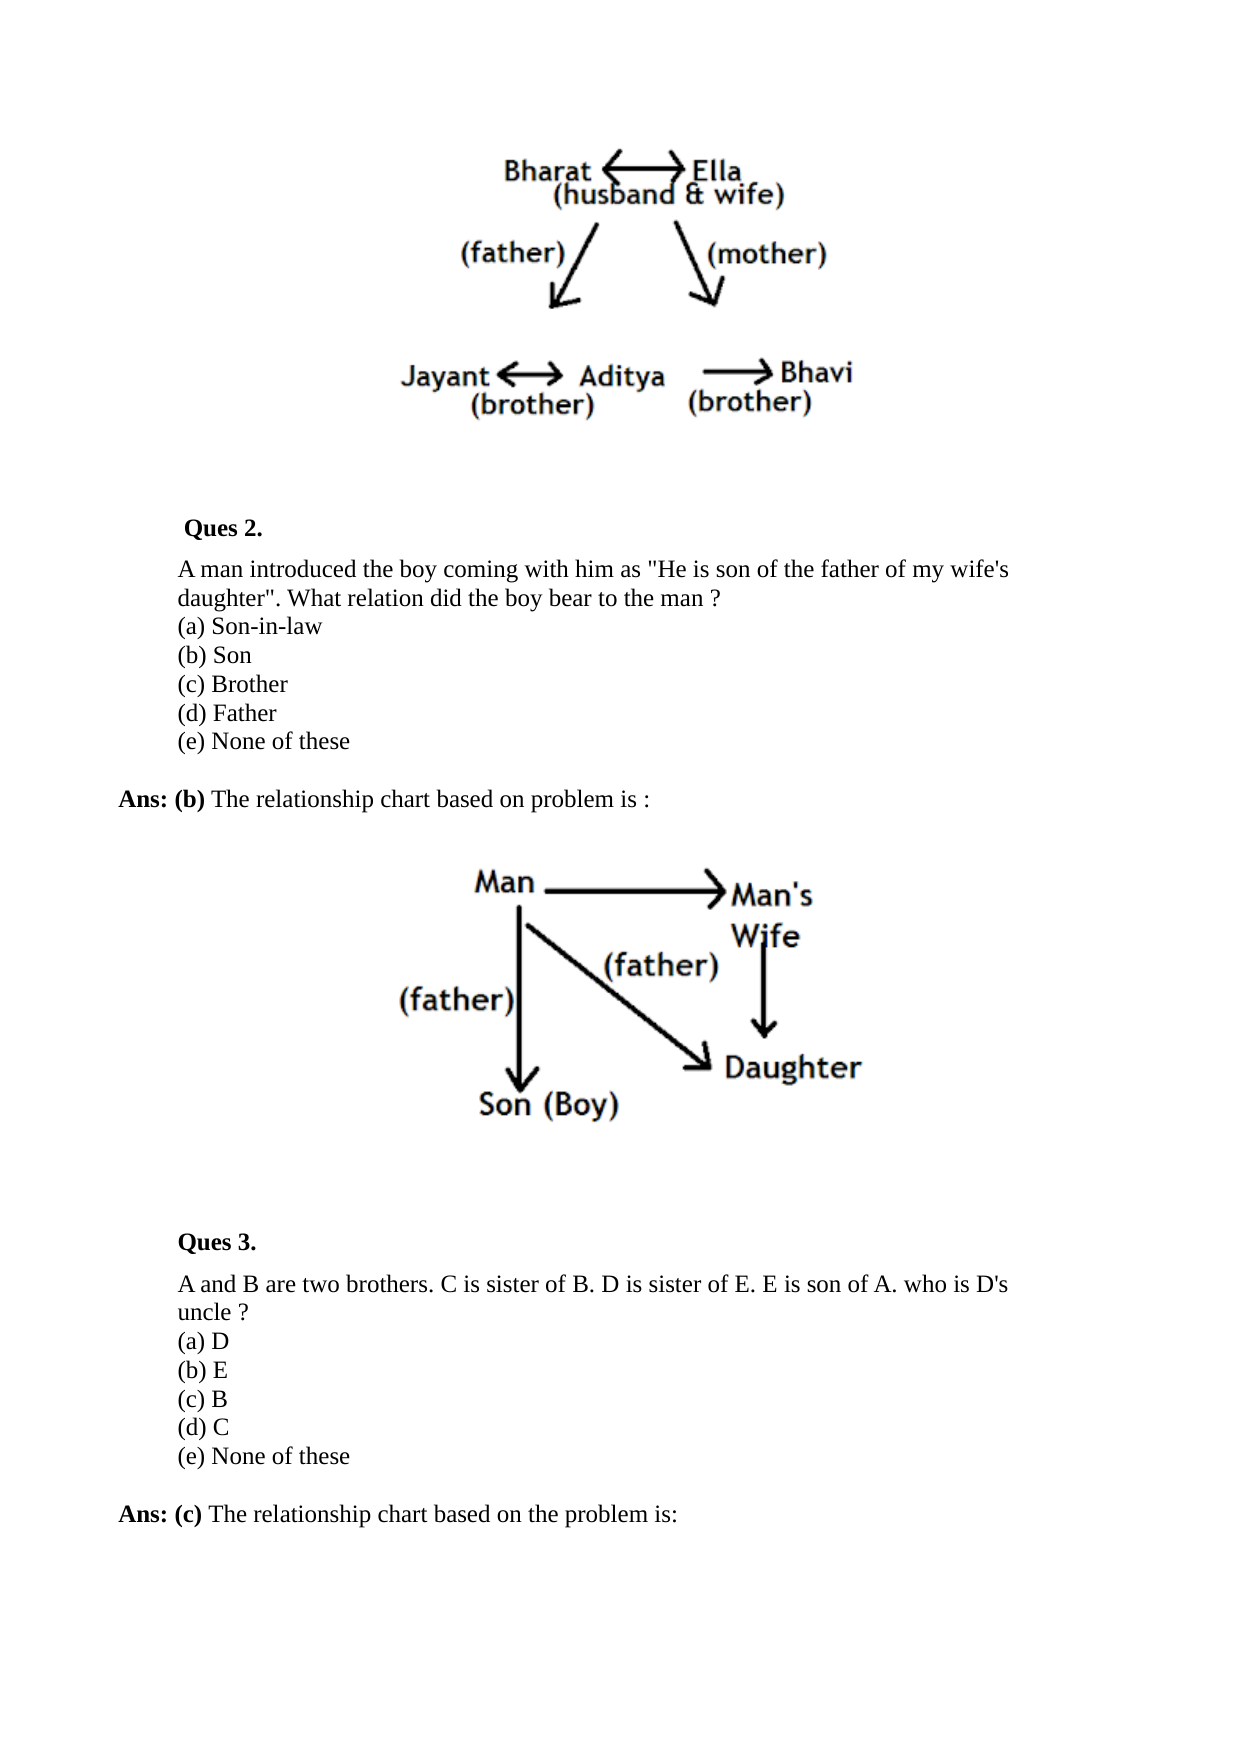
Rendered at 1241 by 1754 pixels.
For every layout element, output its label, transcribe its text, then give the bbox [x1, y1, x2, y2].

text A and B are two brothers. C is sister of B. D is sister of E. E is son of A. who is D's uncle ? (a) D (b) E (c) B (d) C (e) None of these [177, 1269, 1063, 1470]
subtitle Ques 2. [177, 513, 1063, 541]
subtitle Ques 3. [177, 1227, 1063, 1256]
text Ans: (c) The relationship chart based on the problem is: [118, 1499, 1122, 1528]
picture [367, 118, 867, 475]
text A man introduced the boy coming with him as "He is son of the father of my wife's daughter". What relation did the boy bear to the man ? (a) Son-in-law (b) Son (c) Brother (d) Father (e) None of these [177, 554, 1063, 755]
picture [370, 833, 870, 1161]
text Ans: (b) The relationship chart based on problem is : [118, 784, 1122, 813]
